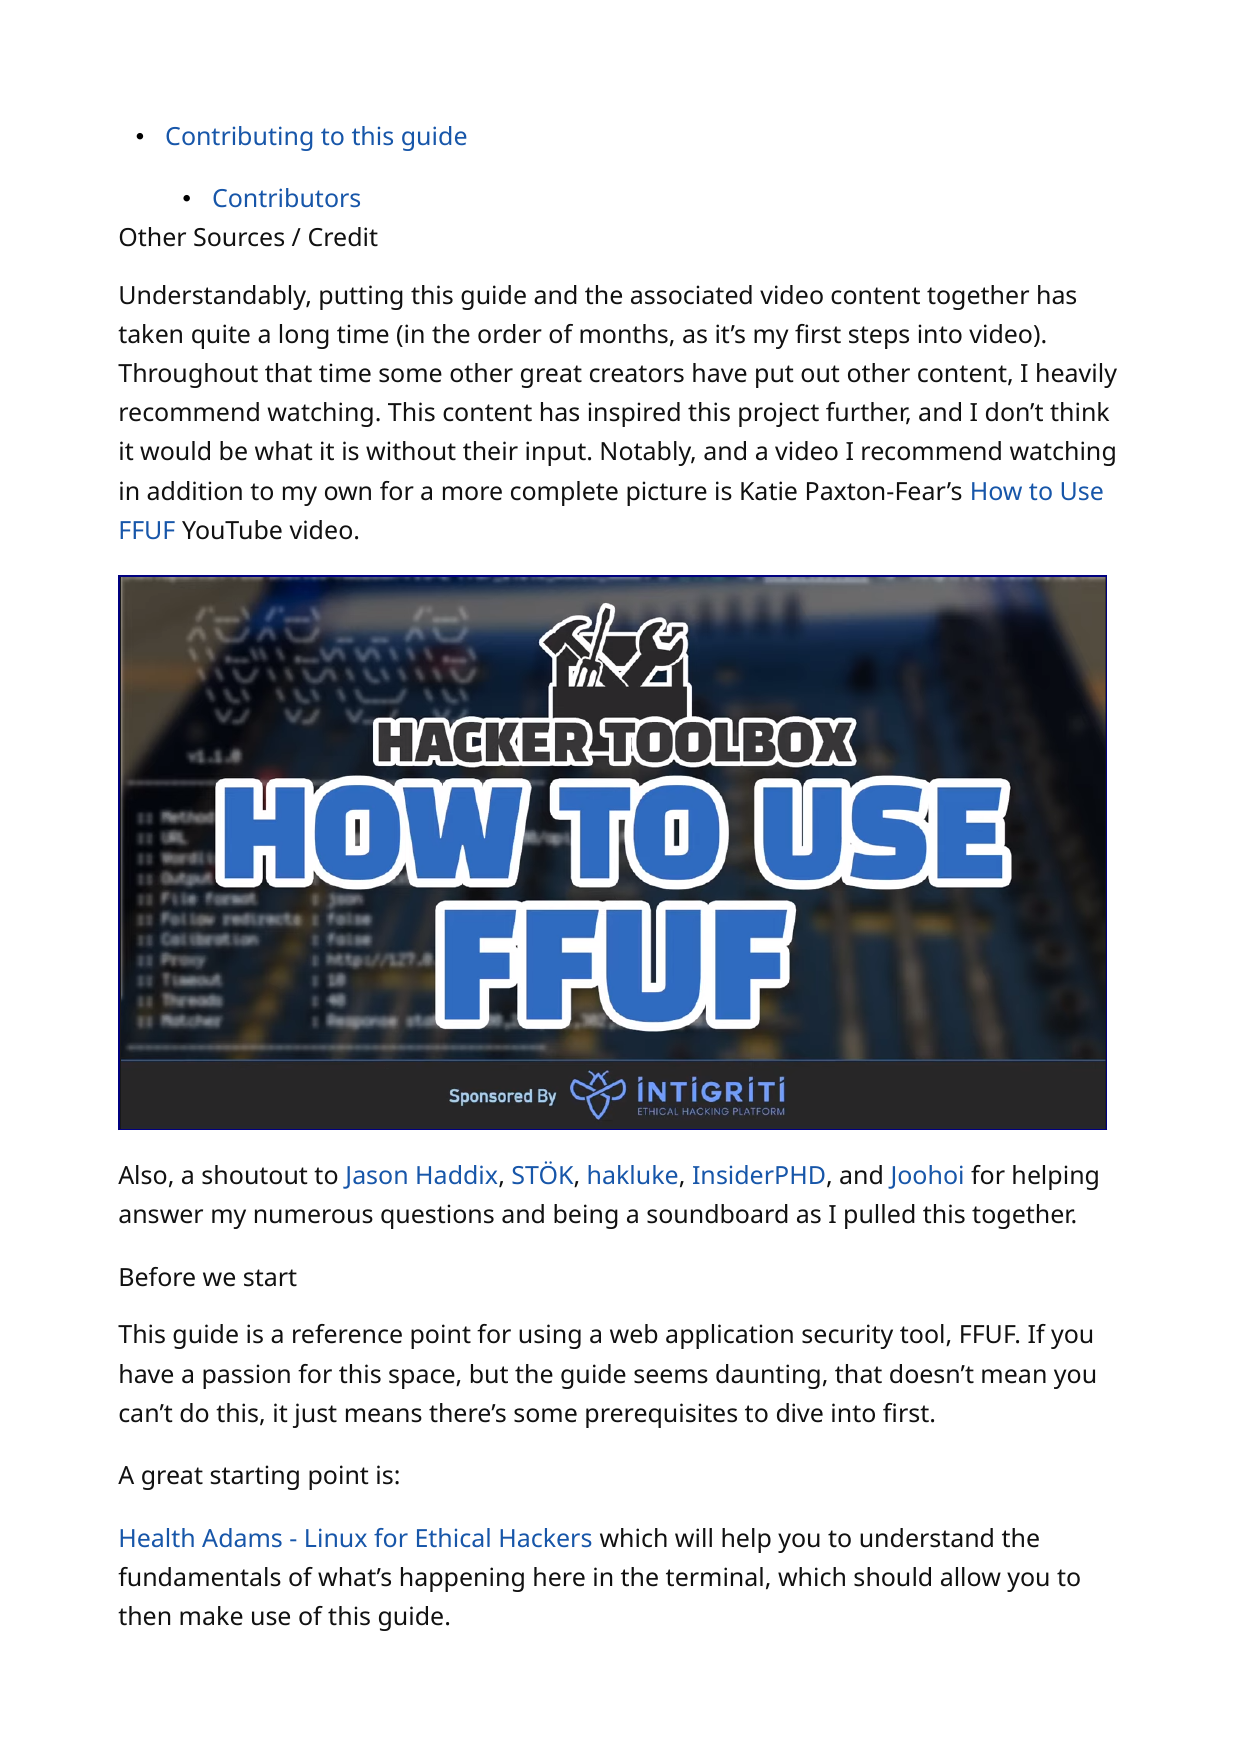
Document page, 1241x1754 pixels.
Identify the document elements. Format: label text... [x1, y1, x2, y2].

list Contributing to this guide [136, 118, 1122, 152]
text Health Adams - Linux for Ethical Hackers which will help you to understand the fundamentals of what’s happening here in the terminal, which should allow you to then make use of this guide. [118, 1521, 1122, 1633]
list Contributors [182, 181, 1122, 215]
picture [120, 577, 1106, 1129]
text This guide is a reference point for using a web application security tool, FFUF. If you have a passion for this space, but the guide seems daunting, that doesn’t mean you can’t do this, it just means there’s some prerequisites to dive into first. [118, 1317, 1122, 1429]
subtitle Before we start [118, 1259, 1122, 1294]
subtitle Other Sources / Credit [118, 220, 1122, 254]
text Understandably, putting this guide and the associated video content together has taken quite a long time (in the order of months, as it’s my first steps into video). Throughout that time some other great creators have put out other content, I heavily recommend watching. This content has inspired this project further, and I don’t think it would be what it is without their input. Notably, and a video I recommend watching in addition to my own for a more complete picture is Katie Paxton-Fear’s How to Use FFUF YouTube video. [118, 277, 1122, 546]
text Also, a shoutout to Jason Haddix, STÖK, hakluke, InsiderPHD, and Joohoi for helping answer my numerous questions and being a soundboard as I pulled this together. [118, 1158, 1122, 1231]
text A great starting point is: [118, 1458, 1122, 1492]
